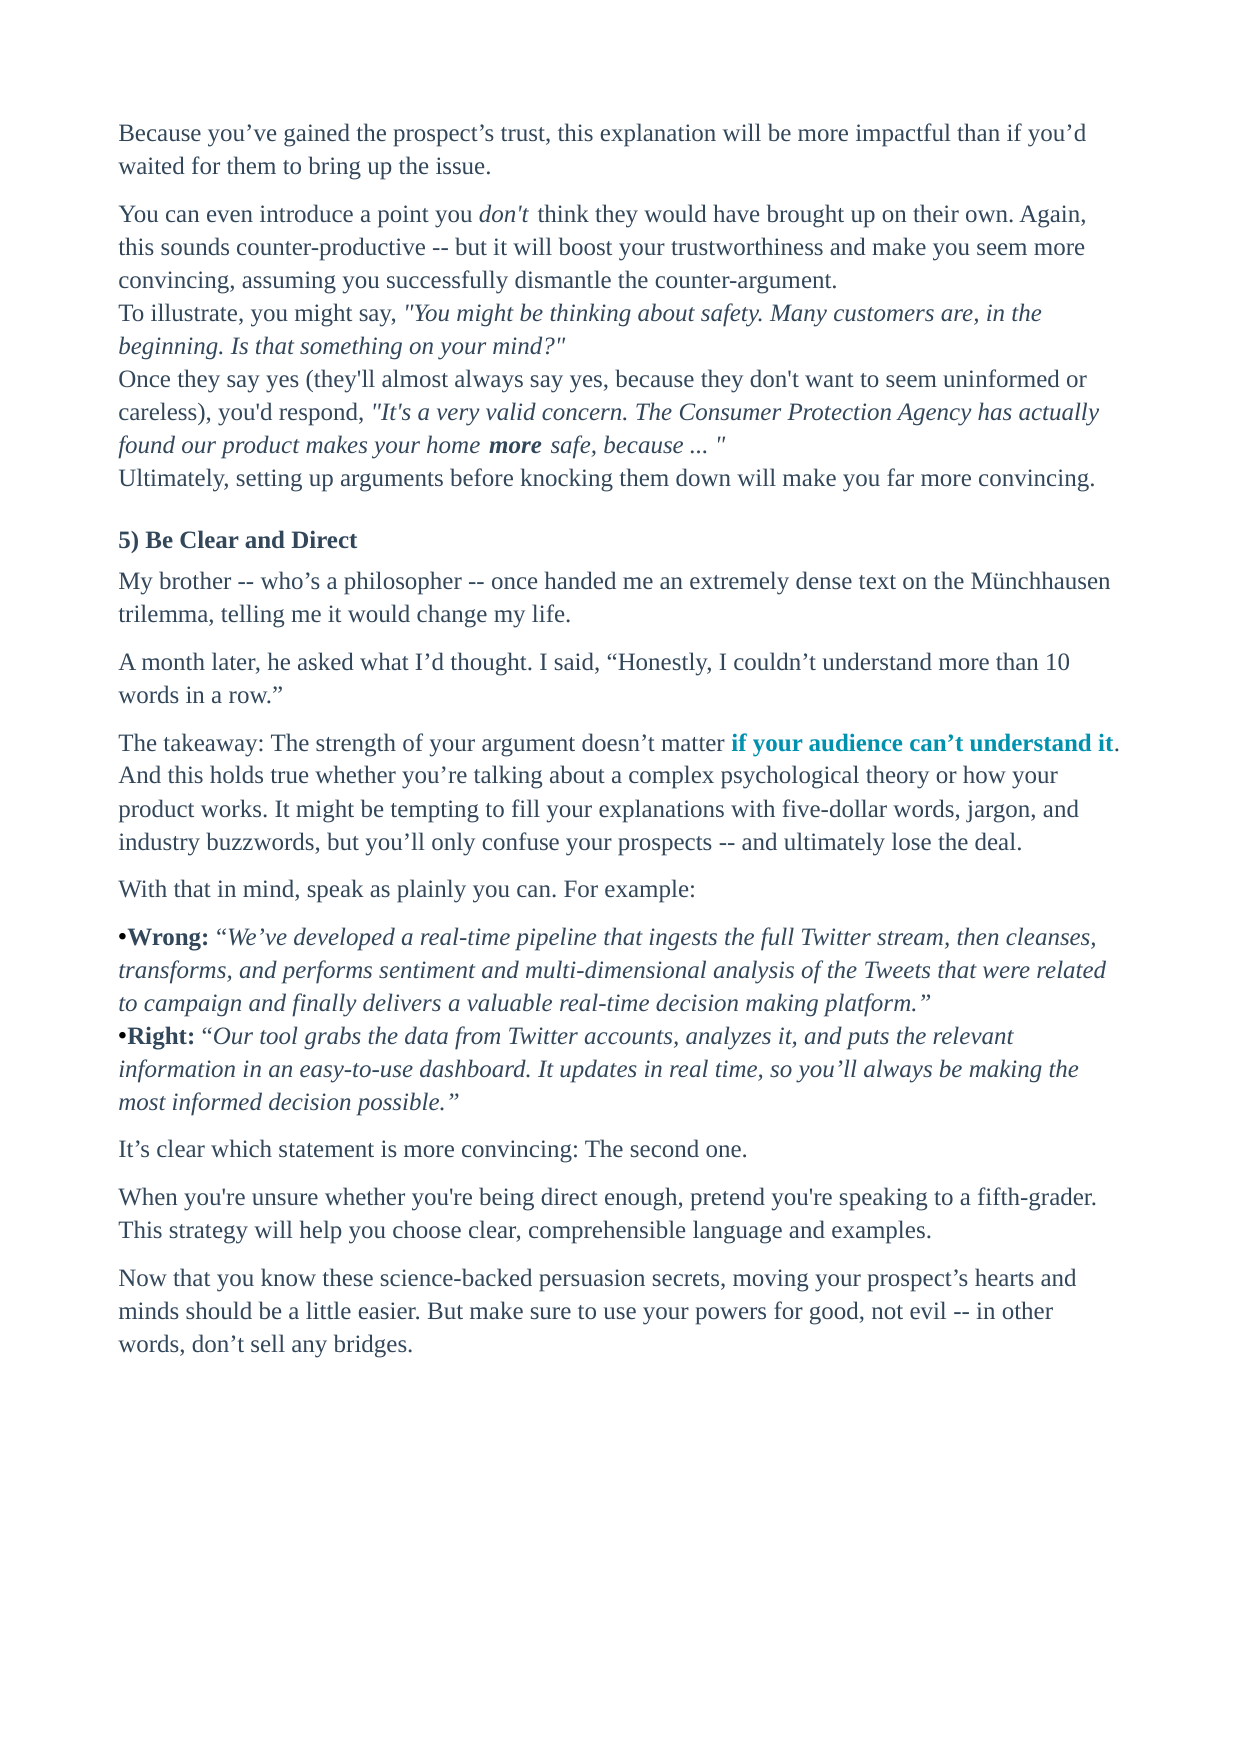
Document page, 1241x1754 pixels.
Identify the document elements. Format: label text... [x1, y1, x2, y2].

table_header 5 Clever Ways to Convince Someone (Without Being Dishonest) Written by Aja Frost https://blog.hubspot.com/ How to Convince Someone Ask them to share their thoughts. Match their type of reasoning -- if they're being emotional, appeal to their emotions; if they're relying on logic, be logical. Get them to lower their guard with a genuine compliment. Pose a counter-argument (without making them defensive). Don't hide behind jargon or unnecessarily fancy words. Some people call George C. Parker the most convincing American who ever lived. Once or twice a week for several years, Parker convinced people he owned the Brooklyn Bridge. After they believed him, he’d sell it to them. His buyers would usually discover the swindle when police arrested them for putting on toll barriers on “their” bridge. While Parker definitely isn't a good role model when it comes to honesty, there's no doubt he knew how to bring others around to his point of view. Once you know exactly how to convince someone (the right way), you'll be a better salesperson, entrepreneur, and/or professional. 1) Give them a chance to explain When was the last time someone convinced you by verbally bulldozing you? Probably never. Even if you submit on the surface, in your head you're still clinging to your beliefs. And you're irritated and resentful of the other person, to boot. The opposite approach is far more effective: Listen respectfully to the other person. In fact, let them go first. As soon as you decide you want to convince them, say, "I'd love to get your thoughts on X. Would you please share them with me?" Here are a few alternatives: "I know you'll have some well-thought-out opinions on Y. Are you open to discussing them?" "This sounds like a topic you feel strongly about. It would be great to hear your reasoning." "Could you please walk me through your thought process?" "Let's talk about Z. Please, tell me what you think." 2) Match their reasoning Turns out, “fight fire with fire” is a smart persuasion technique. Research proves that using the same type of reasoning as the person you’re trying to persuade is much more effective than using a different one. So if the other person is being logical, use logic too. If, on the other hand, they’re making decisions based on their emotions, sway them with an emotional argument. Let’s say you’re talking to a prospect who’s unsure about changing suppliers. They’ve worked with their current one for 10 years and really like them. Because they’re using emotional reasoning, don’t lead with a logical argument like, “Switching to our product will cut your manufacturing time by 10%.” It’s probably not going to resonate. Instead say, “I completely understand. We really try to provide that same level of support and trust to all of our customers. In fact, during your first year, we provide a second account manager at no extra cost to make sure your transition is as smooth as possible and you feel secure.” Not sure how to differentiate between different arguments types? Pay attention to which words the other person is using. Logical reasoning words Analyze Calculate Conclude Compel Determine Discover Find Gauge Hypothesize Predict Reveal Think Validate Verify Emotional reasoning words Believe Feel Guess Imagine Intuit Suppose Suspect 3) Compliment their thought process Next time a prospect says something you agree with, reply, “It sounds like you’ve put some thought into this.” According to a study published in The Journal of Personality and Social Psychology, “Individuals who were led to believe that they had thought a lot about a two-sided message felt more certain about the resulting attitude than people who were led to believe that they had thought only a little about the same message.” In other words, if you make prospects think they’ve spent some time coming to a belief, they’re far likelier to hold on to it. What would that look like in practice? Imagine the prospect says, “Since we’re expected to grow 150% in the next year, the flexibility of your software is really appealing.” With this trick up your sleeve, you’d respond, “It seems like you’ve really thought about what you’ll need as you scale.” Now, validated in their thinking, they’ll be even more convinced your product is a good fit. Looking for other options? Try: "You make some great points." "You've definitely given me a lot to mull over." "I'm impressed by your reasoning." "I wish more people had your ability to consider both sides of the topic." 4) Present the counter-argument Not only should you be prepared for any counter-arguments the other person brings up, you might even consider bringing up the counter-arguments for them. It may sound crazy. However, a meta-analysis of 107 studies with a total of 20,111 participants showed that, across the board, two-sided arguments are more persuasive than one-sided ones. The key is to refute the counter-argument after you’ve raised it -- otherwise this approach doesn’t work. For example, you could tell the prospect, “Our accounting software doesn’t enable users to give clients their own accounts. I know that’s a feature you’re interested in.” Laying your cards on the table immediately makes you more credible. But you don’t want to leave any potential issues unaddressed, so follow up with: “We chose to offer automatic, recurring billing instead -- once you’ve set it up, you never have to worry about payments again. Plus, clients can view their invoices in their email without the hassle of logging into a whole new platform.” Because you’ve gained the prospect’s trust, this explanation will be more impactful than if you’d waited for them to bring up the issue. You can even introduce a point you don't think they would have brought up on their own. Again, this sounds counter-productive -- but it will boost your trustworthiness and make you seem more convincing, assuming you successfully dismantle the counter-argument. To illustrate, you might say, "You might be thinking about safety. Many customers are, in the beginning. Is that something on your mind?" Once they say yes (they'll almost always say yes, because they don't want to seem uninformed or careless), you'd respond, "It's a very valid concern. The Consumer Protection Agency has actually found our product makes your home more safe, because ... " Ultimately, setting up arguments before knocking them down will make you far more convincing. 5) Be Clear and Direct My brother -- who’s a philosopher -- once handed me an extremely dense text on the Münchhausen trilemma, telling me it would change my life. A month later, he asked what I’d thought. I said, “Honestly, I couldn’t understand more than 10 words in a row.” The takeaway: The strength of your argument doesn’t matter if your audience can’t understand it. And this holds true whether you’re talking about a complex psychological theory or how your product works. It might be tempting to fill your explanations with five-dollar words, jargon, and industry buzzwords, but you’ll only confuse your prospects -- and ultimately lose the deal. With that in mind, speak as plainly you can. For example: Wrong: “We’ve developed a real-time pipeline that ingests the full Twitter stream, then cleanses, transforms, and performs sentiment and multi-dimensional analysis of the Tweets that were related to campaign and finally delivers a valuable real-time decision making platform.” Right: “Our tool grabs the data from Twitter accounts, analyzes it, and puts the relevant information in an easy-to-use dashboard. It updates in real time, so you’ll always be making the most informed decision possible.” It’s clear which statement is more convincing: The second one. When you're unsure whether you're being direct enough, pretend you're speaking to a fifth-grader. This strategy will help you choose clear, comprehensible language and examples. Now that you know these science-backed persuasion secrets, moving your prospect’s hearts and minds should be a little easier. But make sure to use your powers for good, not evil -- in other words, don’t sell any bridges. [118, 118, 1122, 1438]
